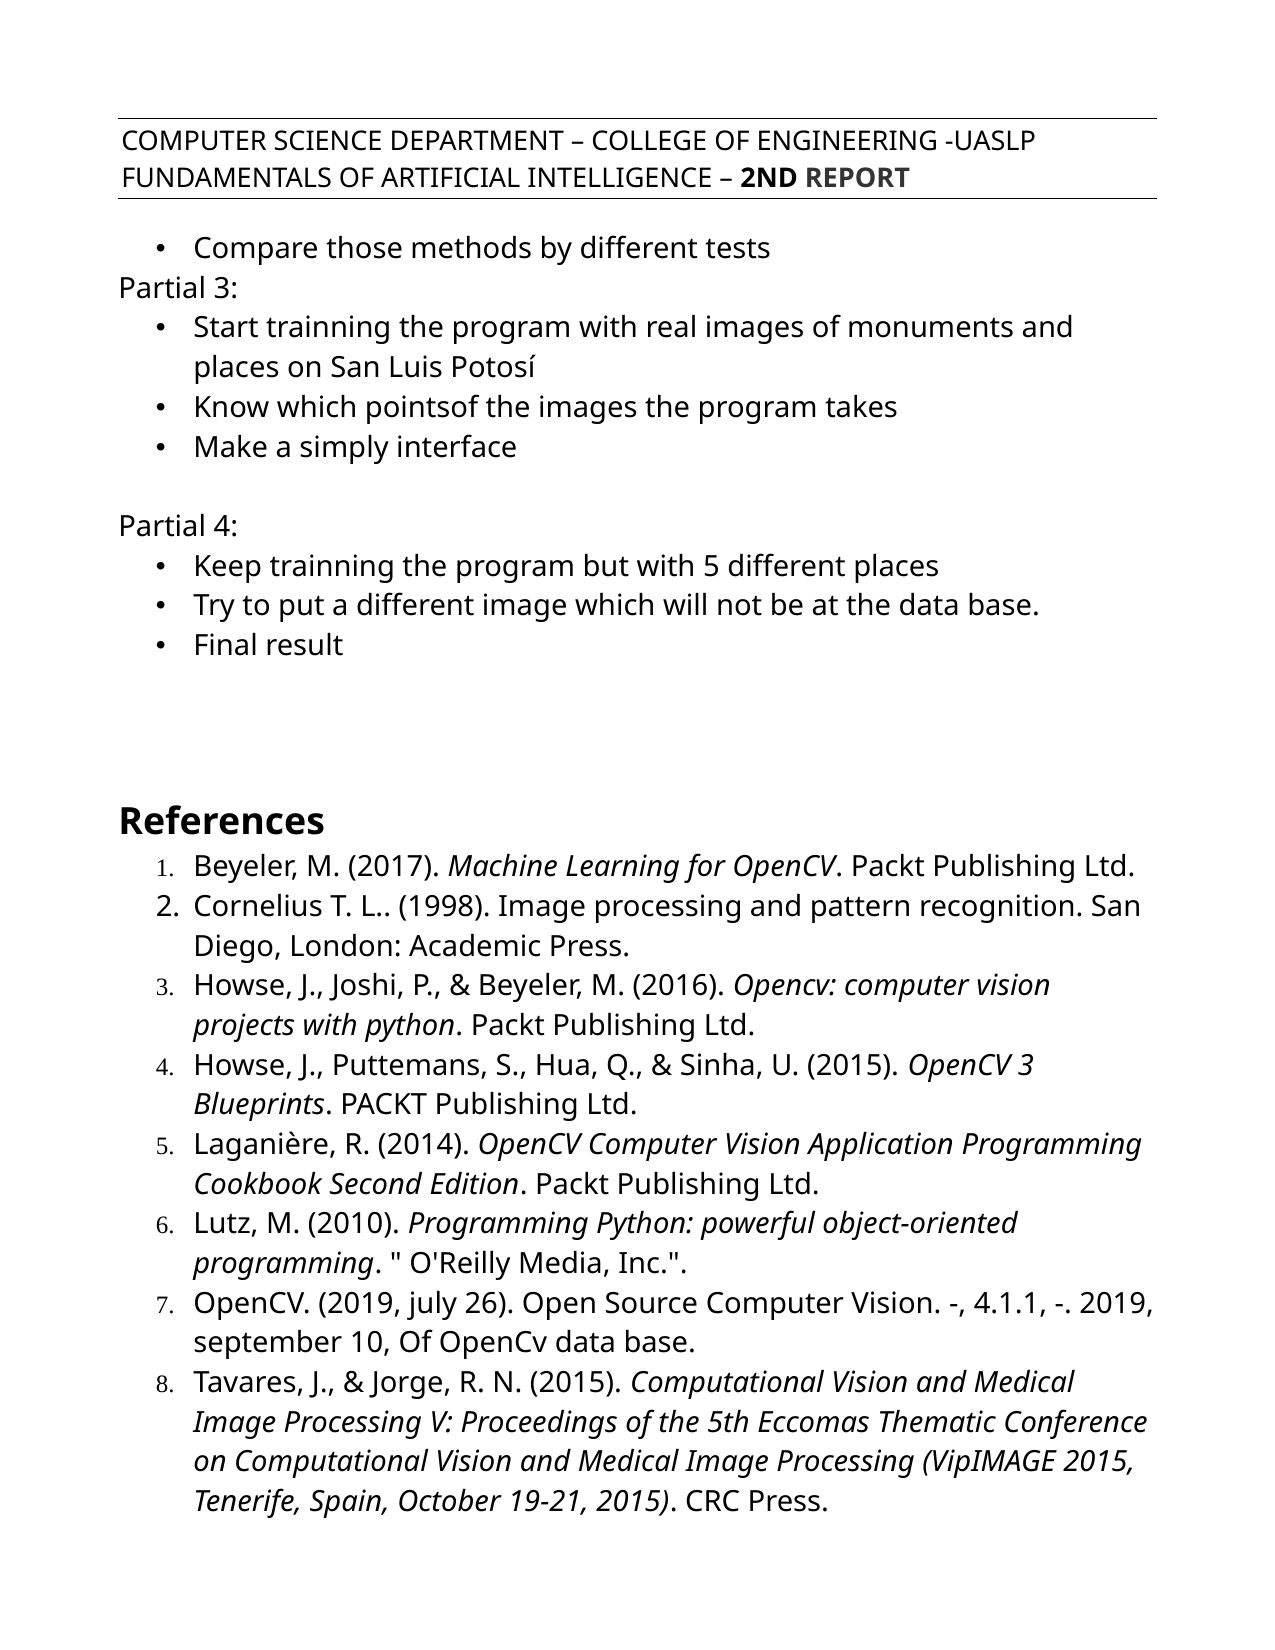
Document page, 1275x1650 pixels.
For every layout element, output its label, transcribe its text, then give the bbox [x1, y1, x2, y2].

list Beyeler, M. (2017). Machine Learning for OpenCV. Packt Publishing Ltd. [156, 845, 1157, 885]
list Keep trainning the program but with 5 different places [156, 545, 1157, 584]
list Start trainning the program with real images of monuments and places on San Luis Potosí [156, 307, 1157, 386]
text References [118, 794, 1157, 845]
list Final result [156, 624, 1157, 664]
text Partial 4: [118, 505, 1157, 545]
list Know which pointsof the images the program takes [156, 386, 1157, 426]
list Lutz, M. (2010). Programming Python: powerful object-oriented programming. " O'Reilly Media, Inc.". [156, 1203, 1157, 1282]
list Howse, J., Joshi, P., & Beyeler, M. (2016). Opencv: computer vision projects with python. Packt Publishing Ltd. [156, 964, 1157, 1044]
list Cornelius T. L.. (1998). Image processing and pattern recognition. San Diego, London: Academic Press. [156, 885, 1157, 964]
list Tavares, J., & Jorge, R. N. (2015). Computational Vision and Medical Image Processing V: Proceedings of the 5th Eccomas Thematic Conference on Computational Vision and Medical Image Processing (VipIMAGE 2015, Tenerife, Spain, October 19-21, 2015). CRC Press. [156, 1361, 1157, 1520]
list Laganière, R. (2014). OpenCV Computer Vision Application Programming Cookbook Second Edition. Packt Publishing Ltd. [156, 1123, 1157, 1203]
list OpenCV. (2019, july 26). Open Source Computer Vision. -, 4.1.1, -. 2019, september 10, Of OpenCv data base. [156, 1282, 1157, 1361]
list Make a simply interface [156, 426, 1157, 466]
list Howse, J., Puttemans, S., Hua, Q., & Sinha, U. (2015). OpenCV 3 Blueprints. PACKT Publishing Ltd. [156, 1044, 1157, 1123]
text Partial 3: [118, 267, 1157, 307]
list Try to put a different image which will not be at the data base. [156, 584, 1157, 624]
list Compare those methods by different tests [156, 227, 1157, 267]
